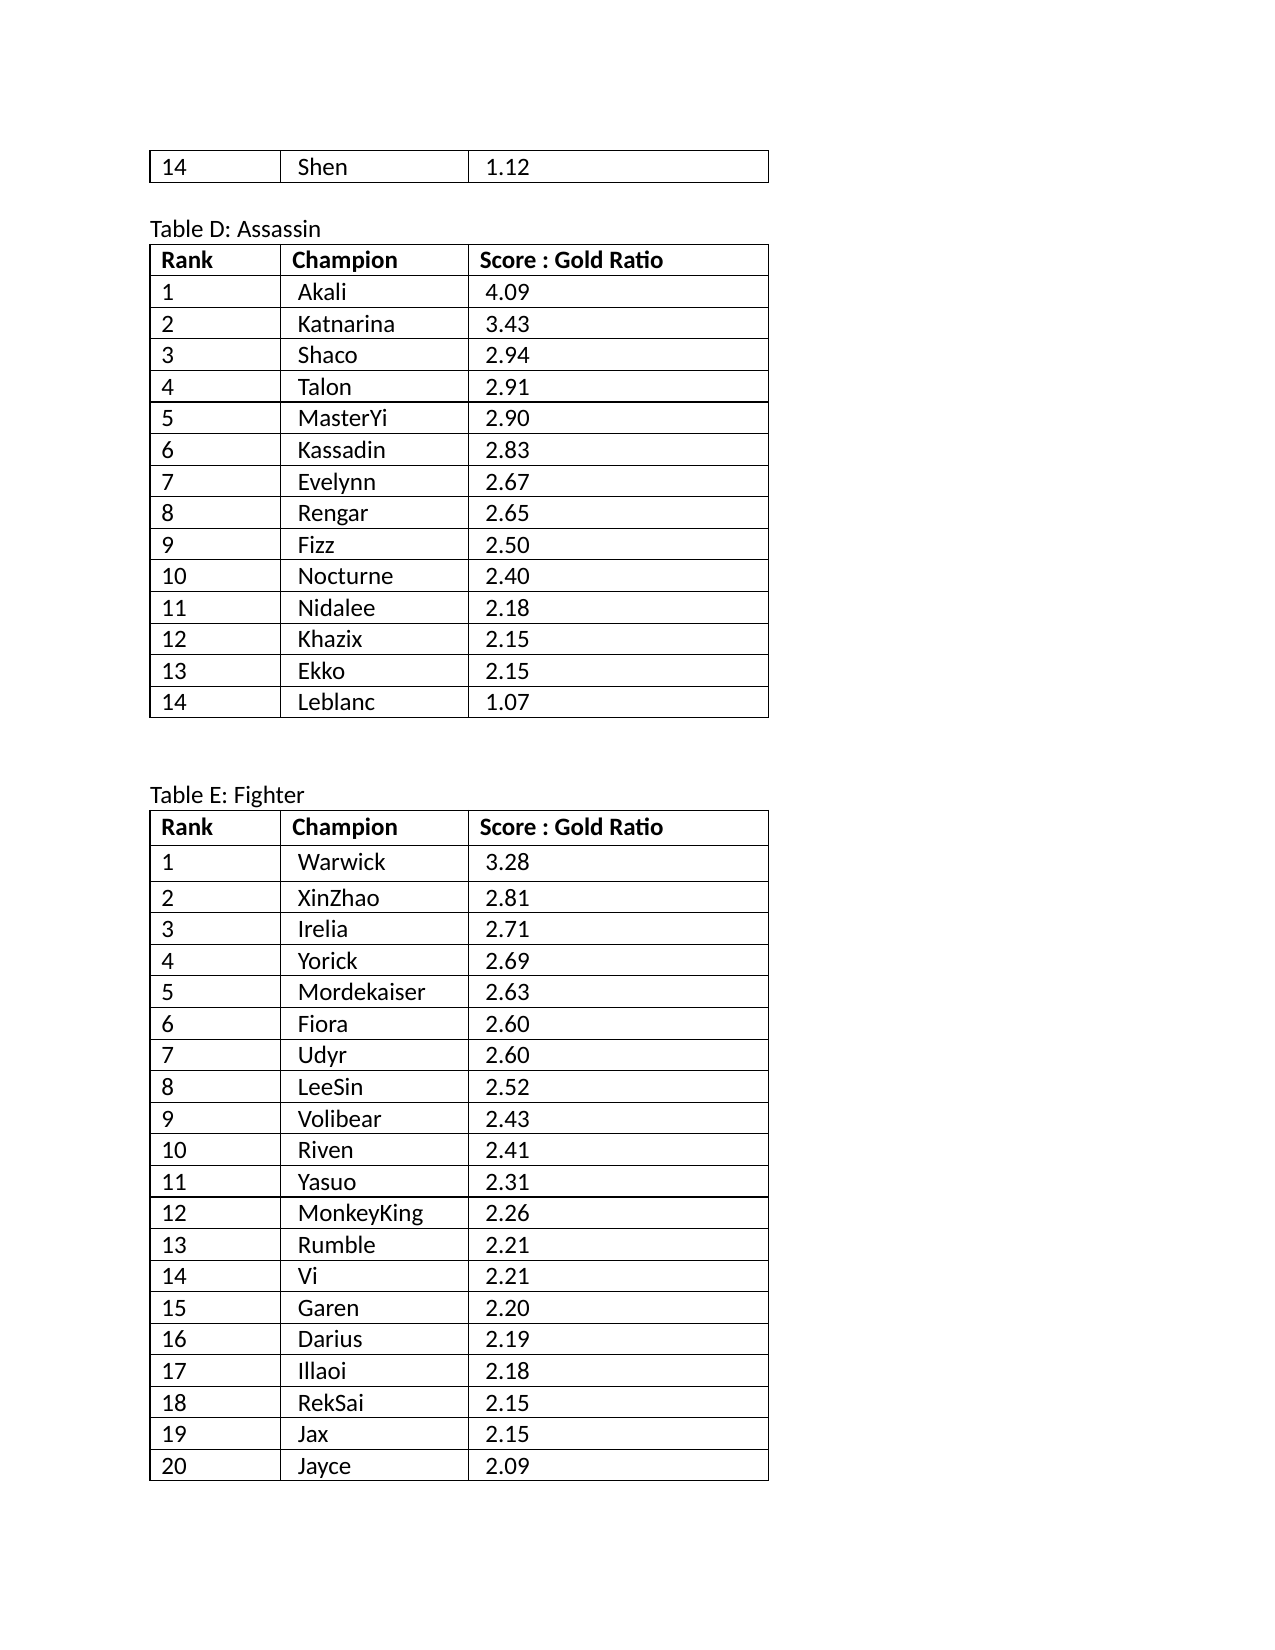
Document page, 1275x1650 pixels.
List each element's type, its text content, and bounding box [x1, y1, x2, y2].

table_cell 2.90 [469, 403, 768, 433]
table_cell 20 [151, 1450, 280, 1480]
table_cell Katnarina [281, 308, 468, 338]
table_cell 2.69 [469, 945, 768, 975]
table_cell MonkeyKing [281, 1198, 468, 1228]
table_cell 1.12 [469, 151, 768, 182]
table_cell Rumble [281, 1229, 468, 1259]
table_cell 2.41 [469, 1134, 768, 1165]
table_cell 17 [151, 1355, 280, 1386]
table_cell 2 [151, 882, 280, 912]
table_cell 2 [151, 308, 280, 338]
table_cell 10 [151, 1134, 280, 1165]
table_cell 5 [151, 976, 280, 1007]
table_cell 2.15 [469, 1387, 768, 1417]
table_cell 4 [151, 945, 280, 975]
table_cell 2.67 [469, 466, 768, 496]
table_cell 6 [151, 434, 280, 464]
table_cell Warwick [281, 846, 468, 881]
table_cell 2.50 [469, 529, 768, 559]
table_cell Talon [281, 371, 468, 401]
table_cell 9 [151, 1103, 280, 1133]
table_cell Rengar [281, 497, 468, 528]
table_cell 7 [151, 1040, 280, 1070]
table_cell Fiora [281, 1008, 468, 1038]
table_cell 3 [151, 913, 280, 944]
table_cell Ekko [281, 655, 468, 686]
table_cell 2.09 [469, 1450, 768, 1480]
table_cell 8 [151, 1071, 280, 1102]
table_cell 5 [151, 403, 280, 433]
table_cell 13 [151, 1229, 280, 1259]
table_cell Mordekaiser [281, 976, 468, 1007]
table_cell Shaco [281, 339, 468, 370]
table_cell 4.09 [469, 276, 768, 307]
table_cell 9 [151, 529, 280, 559]
table_cell Garen [281, 1292, 468, 1323]
table_cell Nidalee [281, 592, 468, 622]
table_header Champion [281, 245, 468, 275]
table_cell 14 [151, 1261, 280, 1291]
table_cell Khazix [281, 624, 468, 654]
table_cell Shen [281, 151, 468, 182]
table_cell 3.43 [469, 308, 768, 338]
table_cell 18 [151, 1387, 280, 1417]
table_cell 3.28 [469, 846, 768, 881]
table_cell XinZhao [281, 882, 468, 912]
text Table E: Fighter [150, 779, 1125, 810]
table_cell 2.60 [469, 1040, 768, 1070]
table_cell MasterYi [281, 403, 468, 433]
table_cell Udyr [281, 1040, 468, 1070]
table_cell 2.40 [469, 560, 768, 591]
table_cell Volibear [281, 1103, 468, 1133]
table_cell 2.52 [469, 1071, 768, 1102]
table_cell 8 [151, 497, 280, 528]
table_cell 1.07 [469, 687, 768, 717]
table_cell Fizz [281, 529, 468, 559]
table_cell Nocturne [281, 560, 468, 591]
table_cell 2.15 [469, 655, 768, 686]
table_cell 2.31 [469, 1166, 768, 1196]
table_cell 2.19 [469, 1324, 768, 1354]
table_cell RekSai [281, 1387, 468, 1417]
table_cell Evelynn [281, 466, 468, 496]
table_cell 4 [151, 371, 280, 401]
table_cell 15 [151, 1292, 280, 1323]
table_cell LeeSin [281, 1071, 468, 1102]
text Table D: Assassin [150, 213, 1125, 244]
table_cell 2.15 [469, 1418, 768, 1449]
table_cell Illaoi [281, 1355, 468, 1386]
table_cell 14 [151, 151, 280, 182]
table_cell Yasuo [281, 1166, 468, 1196]
table_cell 2.65 [469, 497, 768, 528]
table_cell Leblanc [281, 687, 468, 717]
table_cell 6 [151, 1008, 280, 1038]
table_header Rank [151, 245, 280, 275]
table_cell Irelia [281, 913, 468, 944]
table_cell 13 [151, 655, 280, 686]
table_cell 11 [151, 1166, 280, 1196]
table_header Rank [151, 811, 280, 845]
table_cell 2.18 [469, 592, 768, 622]
table_cell 2.63 [469, 976, 768, 1007]
table_cell 2.26 [469, 1198, 768, 1228]
table_cell 19 [151, 1418, 280, 1449]
table_cell 2.94 [469, 339, 768, 370]
table_cell 2.91 [469, 371, 768, 401]
table_cell 10 [151, 560, 280, 591]
table_cell 12 [151, 1198, 280, 1228]
table_cell 14 [151, 687, 280, 717]
table_header Champion [281, 811, 468, 845]
table_cell 16 [151, 1324, 280, 1354]
table_cell 2.21 [469, 1261, 768, 1291]
table_header Score : Gold Ratio [469, 811, 768, 845]
table_cell 2.20 [469, 1292, 768, 1323]
table_cell 1 [151, 846, 280, 881]
table_cell 2.81 [469, 882, 768, 912]
table_cell Jax [281, 1418, 468, 1449]
table_cell 2.18 [469, 1355, 768, 1386]
table_cell Vi [281, 1261, 468, 1291]
table_cell Yorick [281, 945, 468, 975]
table_cell 11 [151, 592, 280, 622]
table_cell 2.83 [469, 434, 768, 464]
table_cell 3 [151, 339, 280, 370]
table_cell Darius [281, 1324, 468, 1354]
table_cell 2.15 [469, 624, 768, 654]
table_cell 12 [151, 624, 280, 654]
table_header Score : Gold Ratio [469, 245, 768, 275]
table_cell 2.21 [469, 1229, 768, 1259]
table_cell Kassadin [281, 434, 468, 464]
table_cell Akali [281, 276, 468, 307]
table_cell 2.71 [469, 913, 768, 944]
table_cell 1 [151, 276, 280, 307]
table_cell Jayce [281, 1450, 468, 1480]
table_cell 7 [151, 466, 280, 496]
table_cell Riven [281, 1134, 468, 1165]
table_cell 2.43 [469, 1103, 768, 1133]
table_cell 2.60 [469, 1008, 768, 1038]
